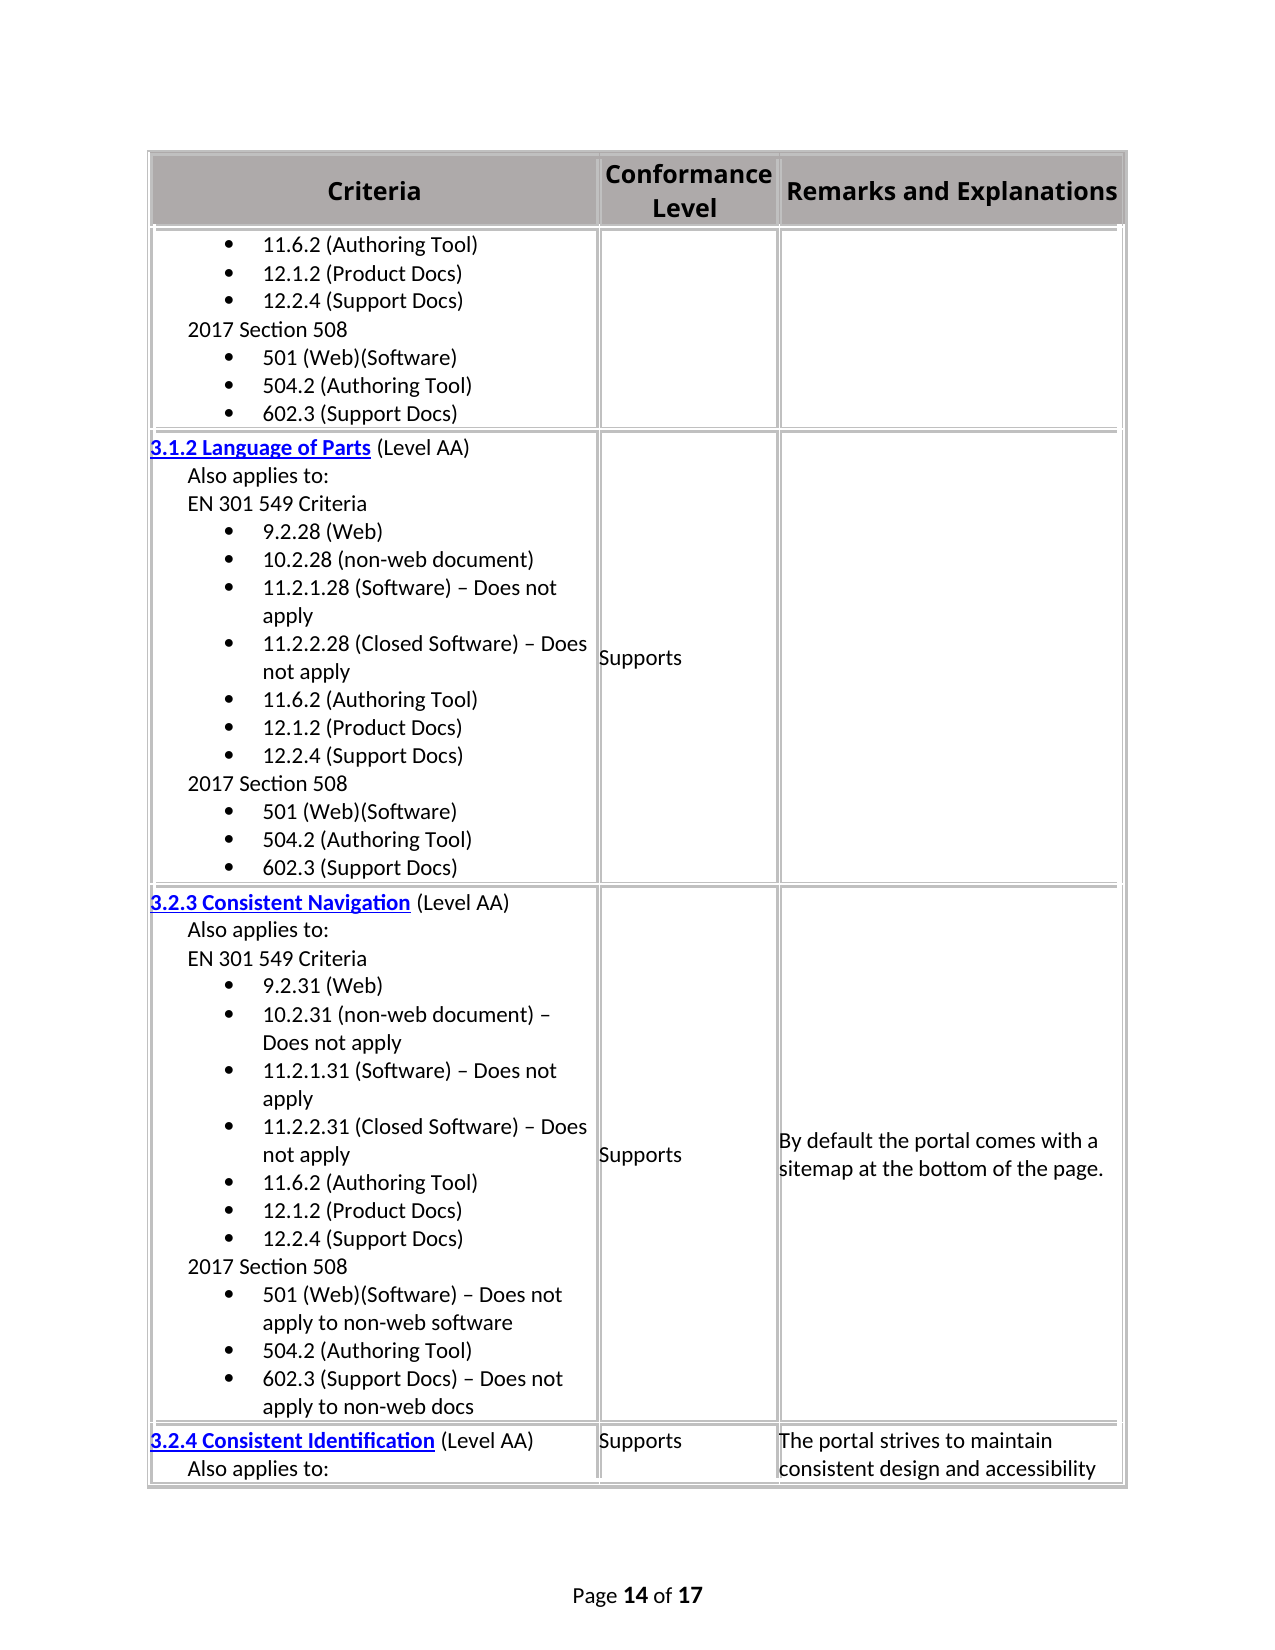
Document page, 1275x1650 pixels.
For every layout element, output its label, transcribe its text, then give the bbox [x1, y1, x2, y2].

table_cell By default the portal comes with a sitemap at the bottom of the page. [779, 881, 1125, 1420]
table_cell 2.4.7 Focus Visible (Level AA) Also applies to: EN 301 549 Criteria 9.2.26 (Web) 10.2.26 (non-web document) 11.2.1.26 (Software) 11.2.2.26 (Closed Software) – Does not apply 11.6.2 (Authoring Tool) 12.1.2 (Product Docs) 12.2.4 (Support Docs) 2017 Section 508 501 (Web)(Software) 504.2 (Authoring Tool) 602.3 (Support Docs) [150, 224, 599, 427]
table_header Criteria [153, 156, 599, 224]
table_cell 3.1.2 Language of Parts (Level AA) Also applies to: EN 301 549 Criteria 9.2.28 (Web) 10.2.28 (non-web document) 11.2.1.28 (Software) – Does not apply 11.2.2.28 (Closed Software) – Does not apply 11.6.2 (Authoring Tool) 12.1.2 (Product Docs) 12.2.4 (Support Docs) 2017 Section 508 501 (Web)(Software) 504.2 (Authoring Tool) 602.3 (Support Docs) [150, 427, 599, 881]
table_cell The portal strives to maintain consistent design and accessibility [779, 1420, 1125, 1482]
table_cell [779, 427, 1125, 881]
table_cell Supports [602, 888, 776, 1420]
table_cell [779, 224, 1125, 427]
table_cell [602, 231, 776, 427]
table_cell 3.2.3 Consistent Navigation (Level AA) Also applies to: EN 301 549 Criteria 9.2.31 (Web) 10.2.31 (non-web document) – Does not apply 11.2.1.31 (Software) – Does not apply 11.2.2.31 (Closed Software) – Does not apply 11.6.2 (Authoring Tool) 12.1.2 (Product Docs) 12.2.4 (Support Docs) 2017 Section 508 501 (Web)(Software) – Does not apply to non-web software 504.2 (Authoring Tool) 602.3 (Support Docs) – Does not apply to non-web docs [150, 881, 599, 1420]
table_cell Supports [602, 433, 776, 881]
table_cell Supports [599, 1426, 779, 1482]
table_cell 3.2.4 Consistent Identification (Level AA) Also applies to: [150, 1420, 599, 1482]
table_header Conformance Level [599, 152, 779, 224]
table_header Remarks and Explanations [779, 152, 1125, 224]
